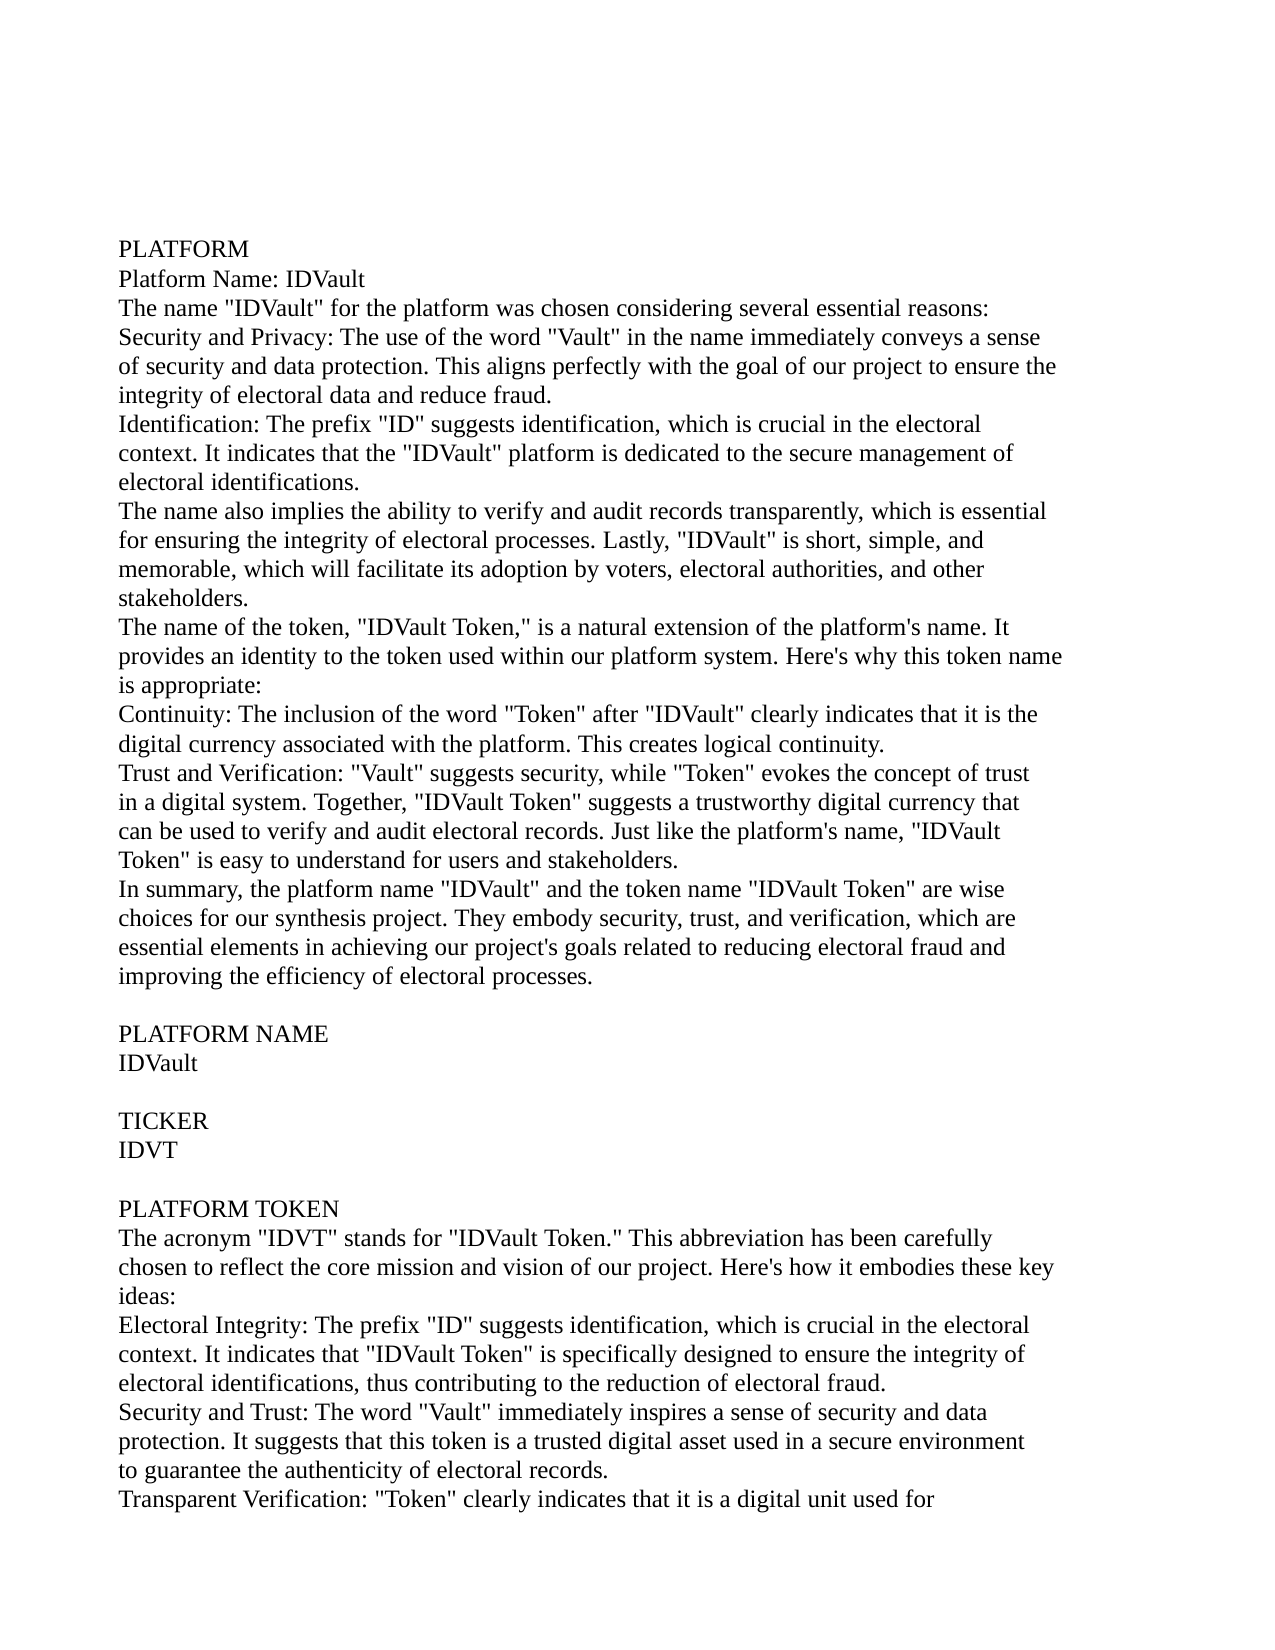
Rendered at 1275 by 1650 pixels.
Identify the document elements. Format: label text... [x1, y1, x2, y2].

text PLATFORM TOKEN The acronym "IDVT" stands for "IDVault Token." This abbreviation has been carefully chosen to reflect the core mission and vision of our project. Here's how it embodies these key ideas: Electoral Integrity: The prefix "ID" suggests identification, which is crucial in the electoral context. It indicates that "IDVault Token" is specifically designed to ensure the integrity of electoral identifications, thus contributing to the reduction of electoral fraud. Security and Trust: The word "Vault" immediately inspires a sense of security and data protection. It suggests that this token is a trusted digital asset used in a secure environment to guarantee the authenticity of electoral records. Transparent Verification: "Token" clearly indicates that it is a digital unit used for [118, 1193, 1157, 1513]
text TICKER [118, 1106, 1157, 1135]
text PLATFORM NAME IDVault [118, 990, 1157, 1077]
text PLATFORM Platform Name: IDVault The name "IDVault" for the platform was chosen considering several essential reasons: Security and Privacy: The use of the word "Vault" in the name immediately conveys a sense of security and data protection. This aligns perfectly with the goal of our project to ensure the integrity of electoral data and reduce fraud. Identification: The prefix "ID" suggests identification, which is crucial in the electoral context. It indicates that the "IDVault" platform is dedicated to the secure management of electoral identifications. The name also implies the ability to verify and audit records transparently, which is essential for ensuring the integrity of electoral processes. Lastly, "IDVault" is short, simple, and memorable, which will facilitate its adoption by voters, electoral authorities, and other stakeholders. The name of the token, "IDVault Token," is a natural extension of the platform's name. It provides an identity to the token used within our platform system. Here's why this token name is appropriate: Continuity: The inclusion of the word "Token" after "IDVault" clearly indicates that it is the digital currency associated with the platform. This creates logical continuity. Trust and Verification: "Vault" suggests security, while "Token" evokes the concept of trust in a digital system. Together, "IDVault Token" suggests a trustworthy digital currency that can be used to verify and audit electoral records. Just like the platform's name, "IDVault Token" is easy to understand for users and stakeholders. In summary, the platform name "IDVault" and the token name "IDVault Token" are wise choices for our synthesis project. They embody security, trust, and verification, which are essential elements in achieving our project's goals related to reducing electoral fraud and improving the efficiency of electoral processes. [118, 234, 1157, 990]
text IDVT [118, 1135, 1157, 1193]
